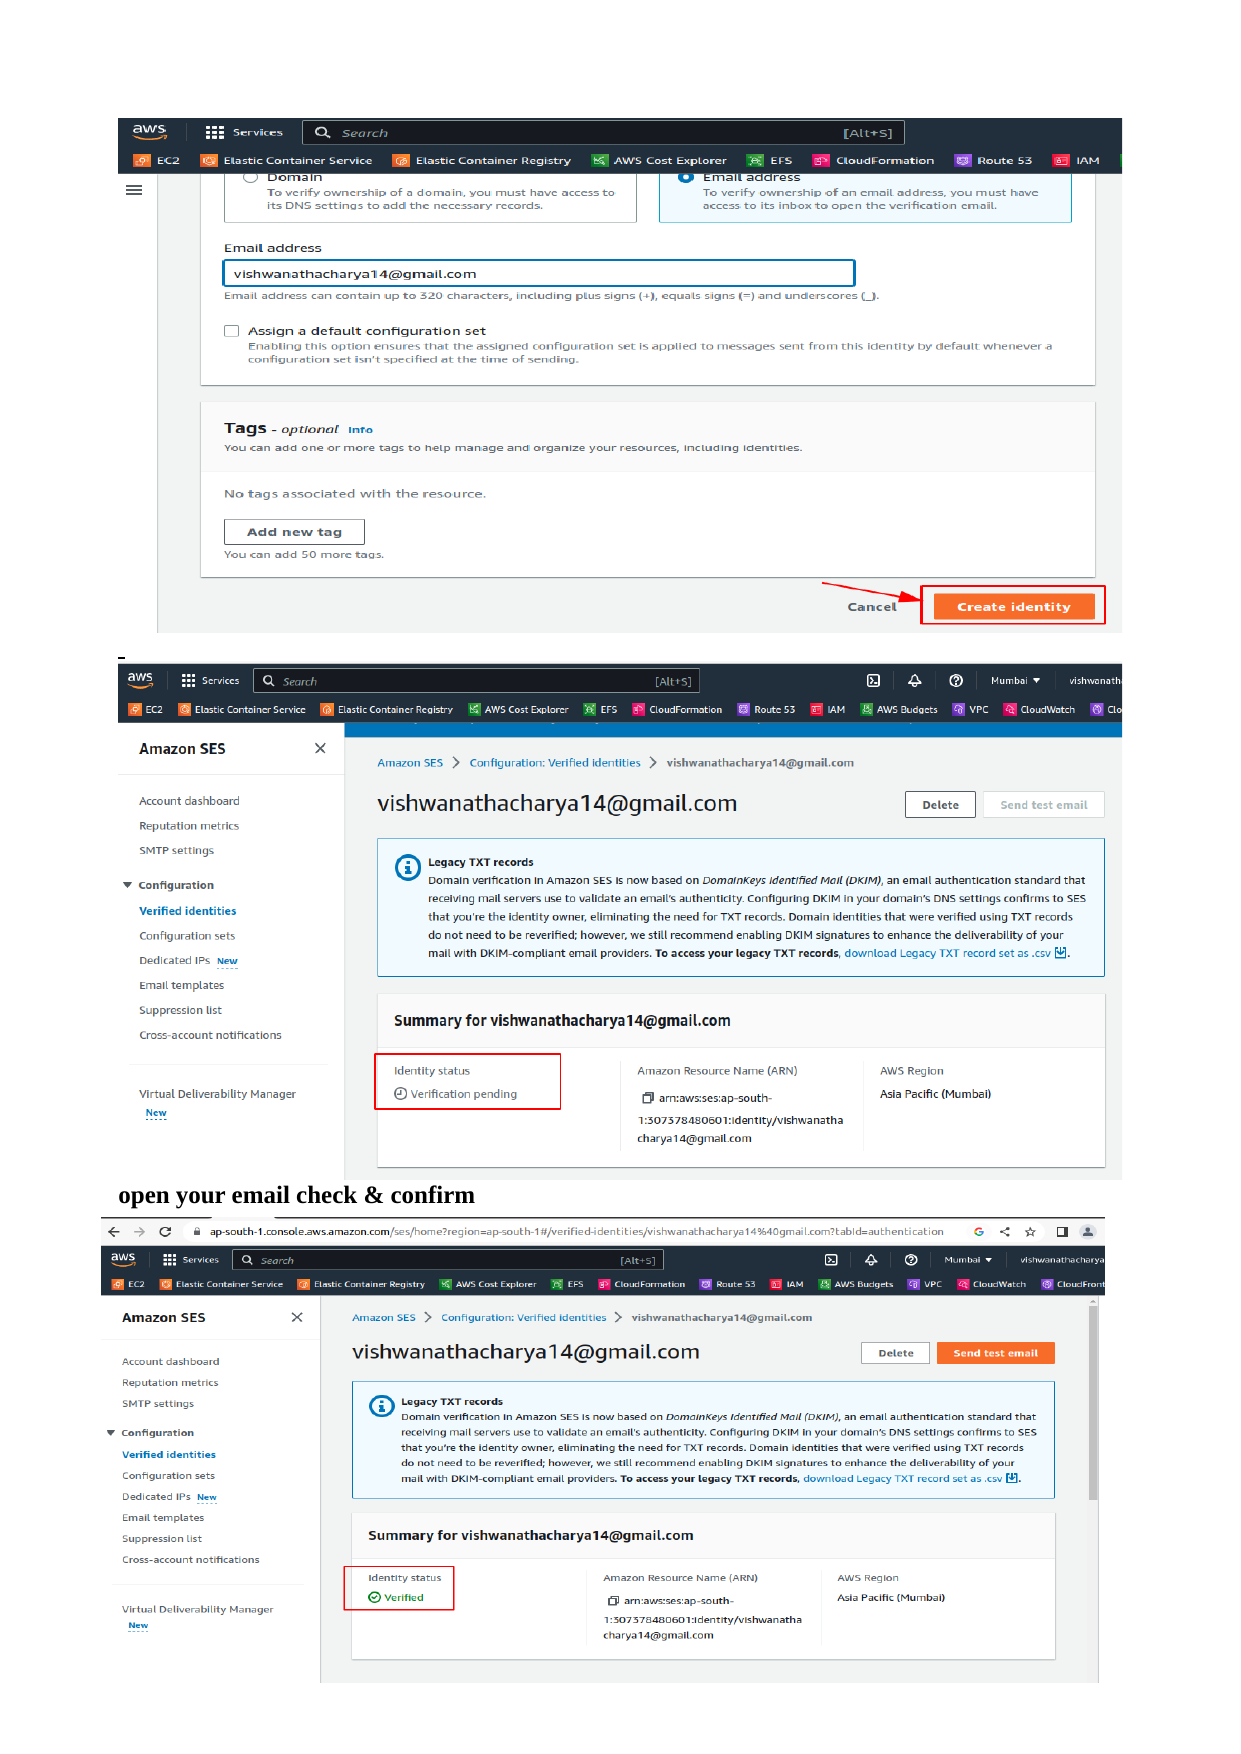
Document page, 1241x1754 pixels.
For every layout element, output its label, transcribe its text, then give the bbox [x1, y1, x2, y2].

text open your email check & confirm [118, 1180, 1122, 1208]
picture [118, 118, 1123, 633]
picture [101, 1217, 1105, 1683]
picture [118, 661, 1123, 1180]
